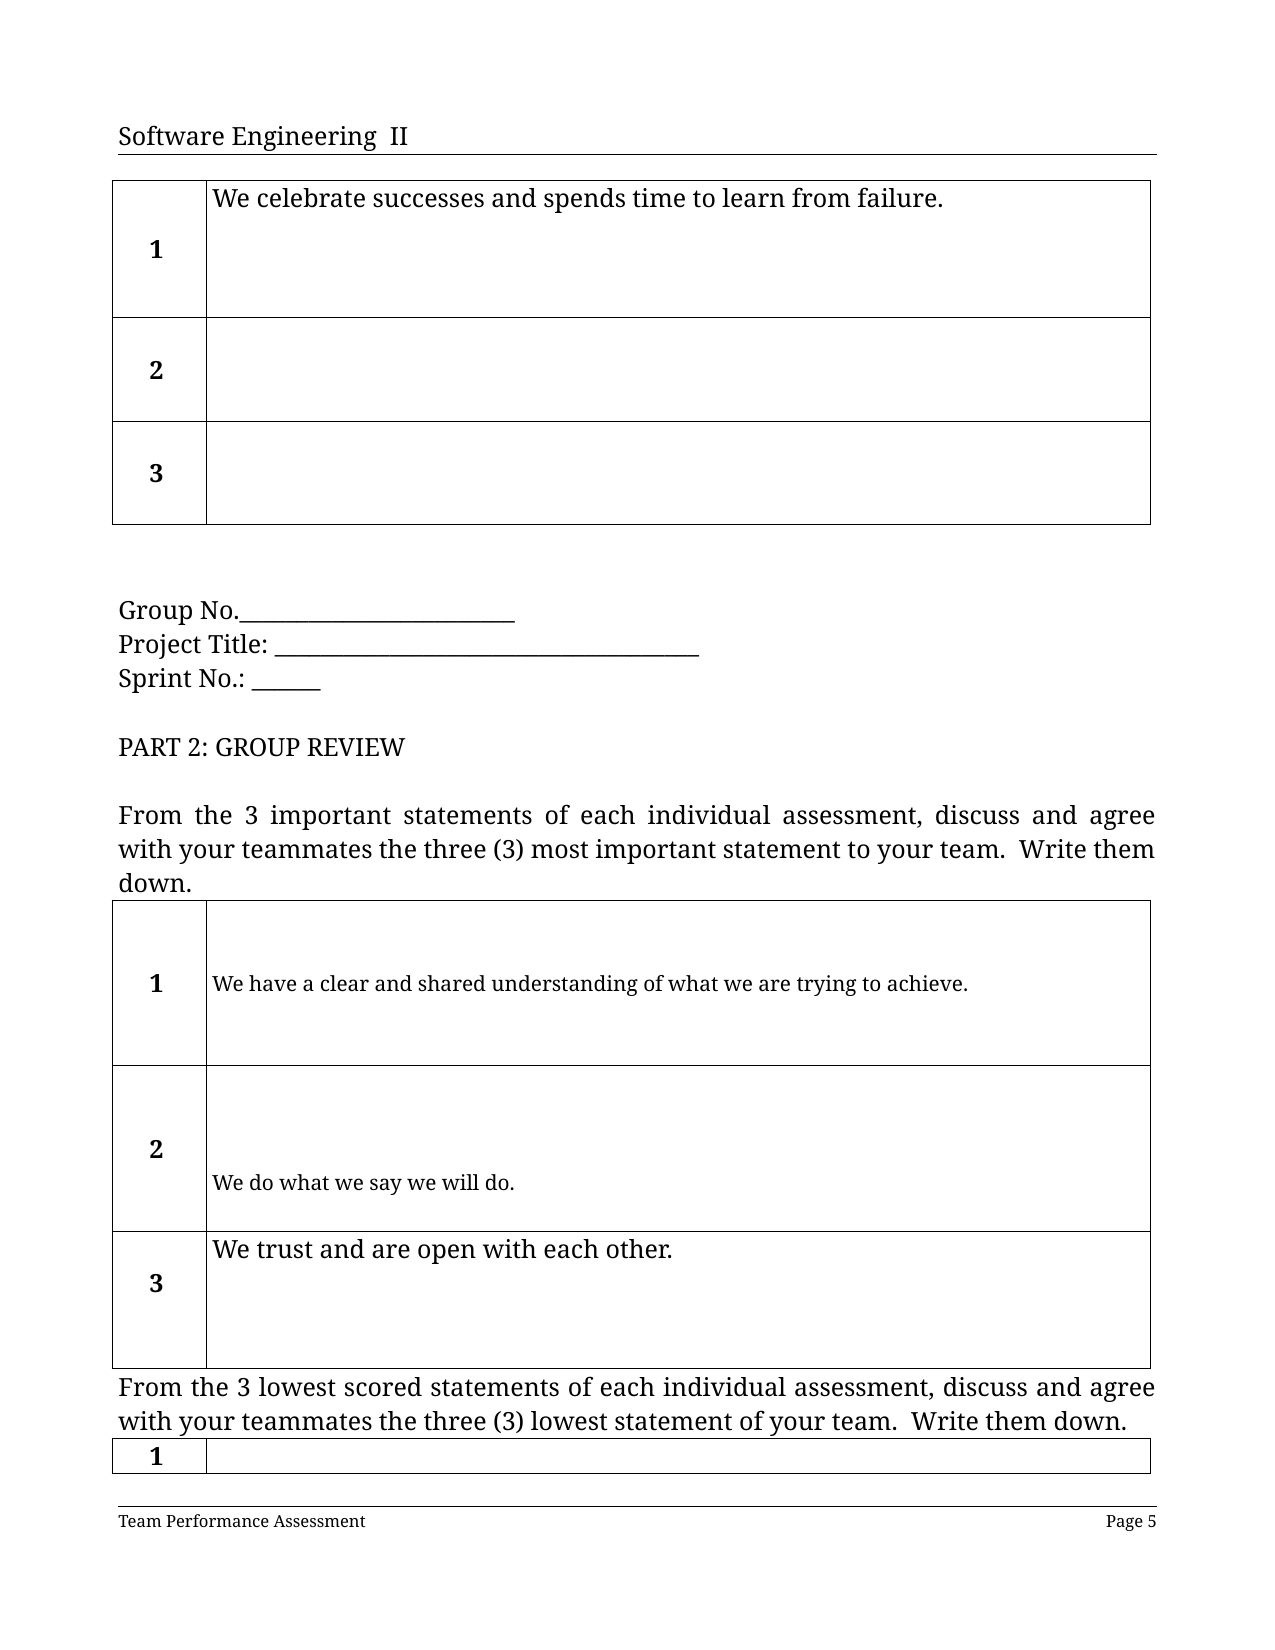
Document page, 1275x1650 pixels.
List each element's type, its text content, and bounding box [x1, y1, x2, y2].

table_cell 2 [113, 318, 206, 421]
table_cell 3 [113, 1232, 206, 1368]
text From the 3 lowest scored statements of each individual assessment, discuss and agree with your teammates the three (3) lowest statement of your team. Write them down. [118, 1369, 1157, 1437]
text Group No.________________________ [118, 593, 1157, 627]
table_header 1 [113, 1439, 206, 1472]
table_cell [207, 318, 1150, 421]
table_header 1 [113, 181, 206, 317]
text From the 3 important statements of each individual assessment, discuss and agree with your teammates the three (3) most important statement to your team. Write them down. [118, 797, 1157, 899]
table_cell 2 [113, 1066, 206, 1231]
table_header We have a clear and shared understanding of what we are trying to achieve. [207, 901, 1150, 1065]
table_cell [207, 422, 1150, 524]
text Project Title: _____________________________________ [118, 627, 1157, 661]
table_header [207, 1439, 1150, 1472]
table_cell 3 [113, 422, 206, 524]
table_header We celebrate successes and spends time to learn from failure. [207, 181, 1150, 317]
text Sprint No.: ______ [118, 661, 1157, 695]
text PART 2: GROUP REVIEW [118, 729, 1157, 763]
table_header 1 [113, 901, 206, 1065]
table_cell We do what we say we will do. [207, 1066, 1150, 1231]
table_cell We trust and are open with each other. [207, 1232, 1150, 1368]
